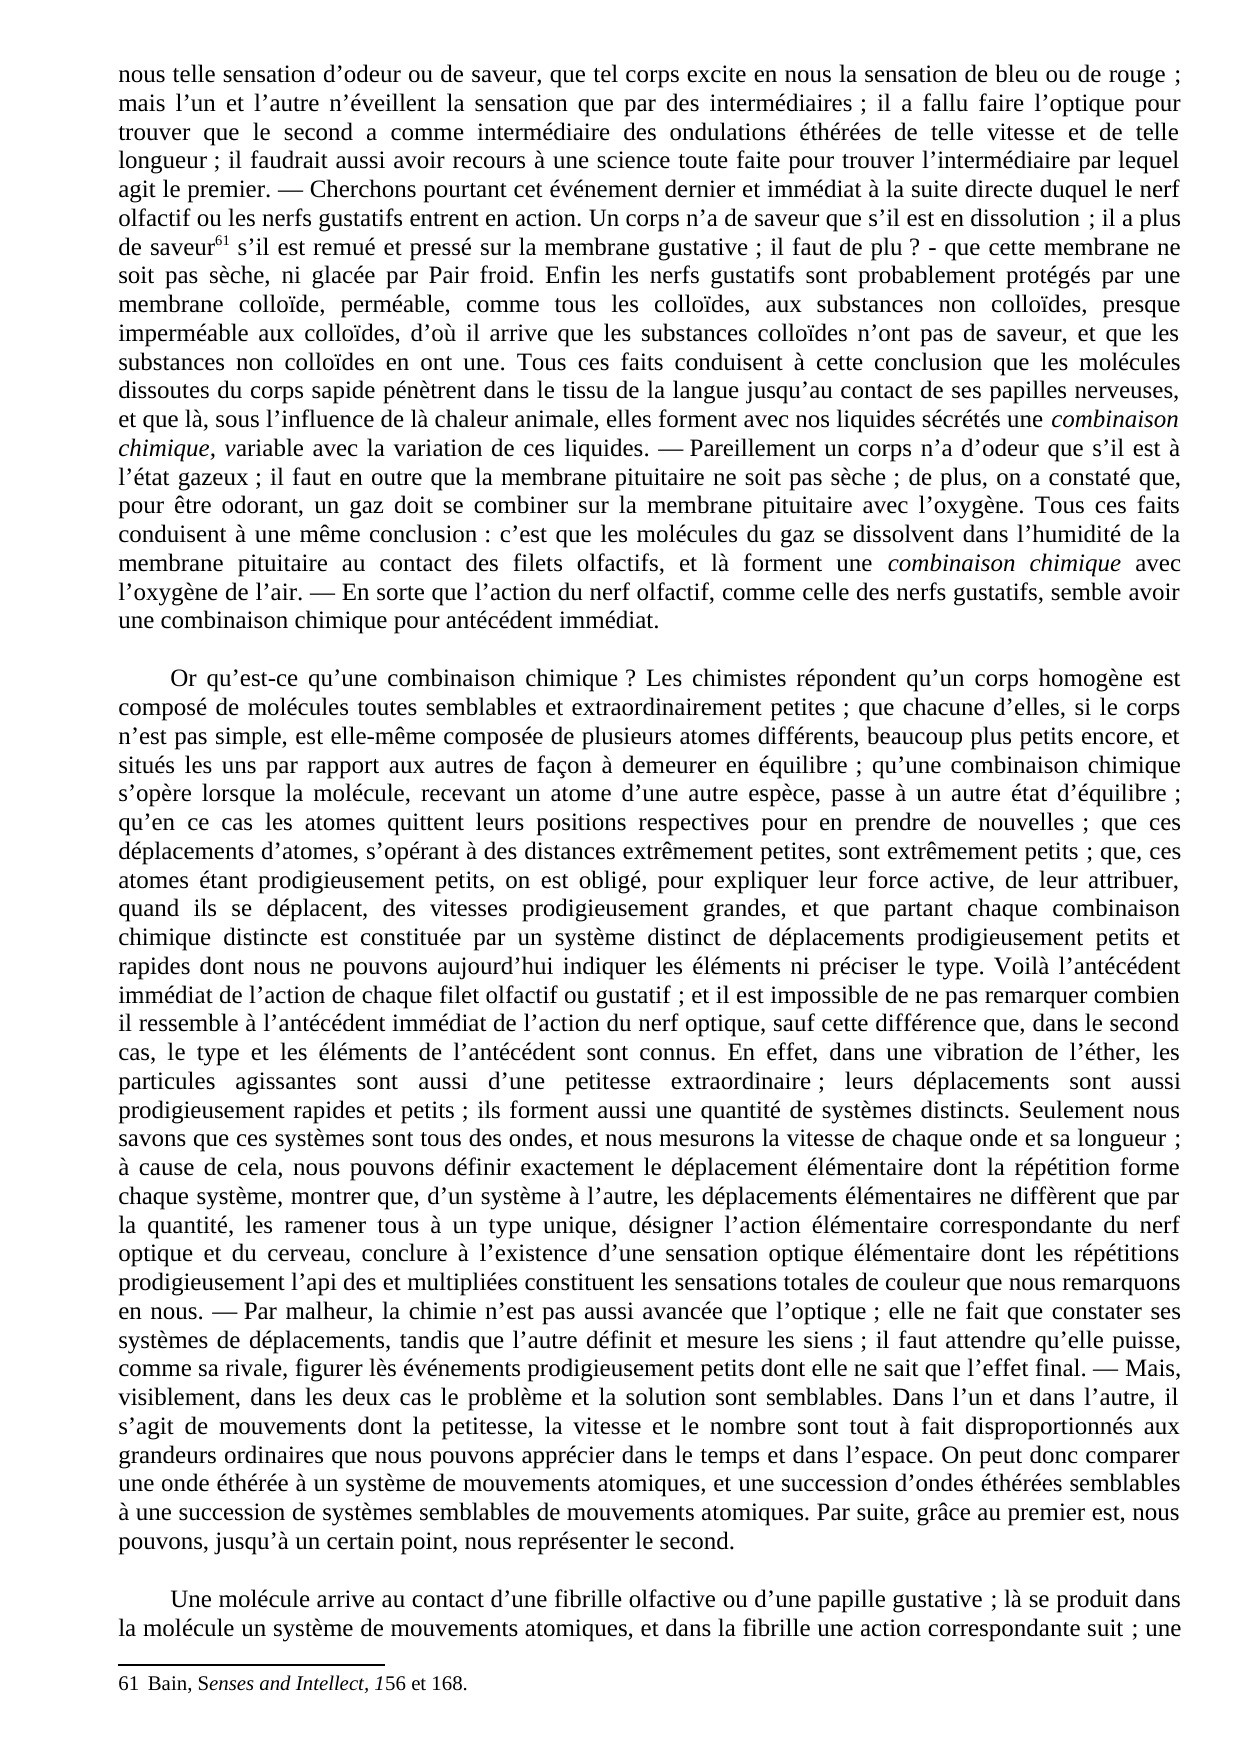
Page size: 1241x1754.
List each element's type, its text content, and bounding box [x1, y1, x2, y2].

text nous telle sensation d’odeur ou de saveur, que tel corps excite en nous la sensation de bleu ou de rouge ; mais l’un et l’autre n’éveillent la sensation que par des intermédiaires ; il a fallu faire l’optique pour trouver que le second a comme intermédiaire des ondulations éthérées de telle vitesse et de telle longueur ; il faudrait aussi avoir recours à une science toute faite pour trouver l’intermédiaire par lequel agit le premier. — Cherchons pourtant cet événement dernier et immédiat à la suite directe duquel le nerf olfactif ou les nerfs gustatifs entrent en action. Un corps n’a de saveur que s’il est en dissolution ; il a plus de saveur s’il est remué et pressé sur la membrane gustative ; il faut de plu ? - que cette membrane ne soit pas sèche, ni glacée par Pair froid. Enfin les nerfs gustatifs sont probablement protégés par une membrane colloïde, perméable, comme tous les colloïdes, aux substances non colloïdes, presque imperméable aux colloïdes, d’où il arrive que les substances colloïdes n’ont pas de saveur, et que les substances non colloïdes en ont une. Tous ces faits conduisent à cette conclusion que les molécules dissoutes du corps sapide pénètrent dans le tissu de la langue jusqu’au contact de ses papilles nerveuses, et que là, sous l’influence de là chaleur animale, elles forment avec nos liquides sécrétés une combinaison chimique, variable avec la variation de ces liquides. — Pareillement un corps n’a d’odeur que s’il est à l’état gazeux ; il faut en outre que la membrane pituitaire ne soit pas sèche ; de plus, on a constaté que, pour être odorant, un gaz doit se combiner sur la membrane pituitaire avec l’oxygène. Tous ces faits conduisent à une même conclusion : c’est que les molécules du gaz se dissolvent dans l’humidité de la membrane pituitaire au contact des filets olfactifs, et là forment une combinaison chimique avec l’oxygène de l’air. — En sorte que l’action du nerf olfactif, comme celle des nerfs gustatifs, semble avoir une combinaison chimique pour antécédent immédiat. [118, 59, 1181, 634]
text Une molécule arrive au contact d’une fibrille olfactive ou d’une papille gustative ; là se produit dans la molécule un système de mouvements atomiques, et dans la fibrille une action correspondante suit ; une [118, 1584, 1181, 1642]
text Bain, Senses and Intellect, 156 et 168. [118, 1671, 1181, 1695]
text Or qu’est-ce qu’une combinaison chimique ? Les chimistes répondent qu’un corps homogène est composé de molécules toutes semblables et extraordinairement petites ; que chacune d’elles, si le corps n’est pas simple, est elle-même composée de plusieurs atomes différents, beaucoup plus petits encore, et situés les uns par rapport aux autres de façon à demeurer en équilibre ; qu’une combinaison chimique s’opère lorsque la molécule, recevant un atome d’une autre espèce, passe à un autre état d’équilibre ; qu’en ce cas les atomes quittent leurs positions respectives pour en prendre de nouvelles ; que ces déplacements d’atomes, s’opérant à des distances extrêmement petites, sont extrêmement petits ; que, ces atomes étant prodigieusement petits, on est obligé, pour expliquer leur force active, de leur attribuer, quand ils se déplacent, des vitesses prodigieusement grandes, et que partant chaque combinaison chimique distincte est constituée par un système distinct de déplacements prodigieusement petits et rapides dont nous ne pouvons aujourd’hui indiquer les éléments ni préciser le type. Voilà l’antécédent immédiat de l’action de chaque filet olfactif ou gustatif ; et il est impossible de ne pas remarquer combien il ressemble à l’antécédent immédiat de l’action du nerf optique, sauf cette différence que, dans le second cas, le type et les éléments de l’antécédent sont connus. En effet, dans une vibration de l’éther, les particules agissantes sont aussi d’une petitesse extraordinaire ; leurs déplacements sont aussi prodigieusement rapides et petits ; ils forment aussi une quantité de systèmes distincts. Seulement nous savons que ces systèmes sont tous des ondes, et nous mesurons la vitesse de chaque onde et sa longueur ; à cause de cela, nous pouvons définir exactement le déplacement élémentaire dont la répétition forme chaque système, montrer que, d’un système à l’autre, les déplacements élémentaires ne diffèrent que par la quantité, les ramener tous à un type unique, désigner l’action élémentaire correspondante du nerf optique et du cerveau, conclure à l’existence d’une sensation optique élémentaire dont les répétitions prodigieusement l’api des et multipliées constituent les sensations totales de couleur que nous remarquons en nous. — Par malheur, la chimie n’est pas aussi avancée que l’optique ; elle ne fait que constater ses systèmes de déplacements, tandis que l’autre définit et mesure les siens ; il faut attendre qu’elle puisse, comme sa rivale, figurer lès événements prodigieusement petits dont elle ne sait que l’effet final. — Mais, visiblement, dans les deux cas le problème et la solution sont semblables. Dans l’un et dans l’autre, il s’agit de mouvements dont la petitesse, la vitesse et le nombre sont tout à fait disproportionnés aux grandeurs ordinaires que nous pouvons apprécier dans le temps et dans l’espace. On peut donc comparer une onde éthérée à un système de mouvements atomiques, et une succession d’ondes éthérées semblables à une succession de systèmes semblables de mouvements atomiques. Par suite, grâce au premier est, nous pouvons, jusqu’à un certain point, nous représenter le second. [118, 663, 1181, 1555]
